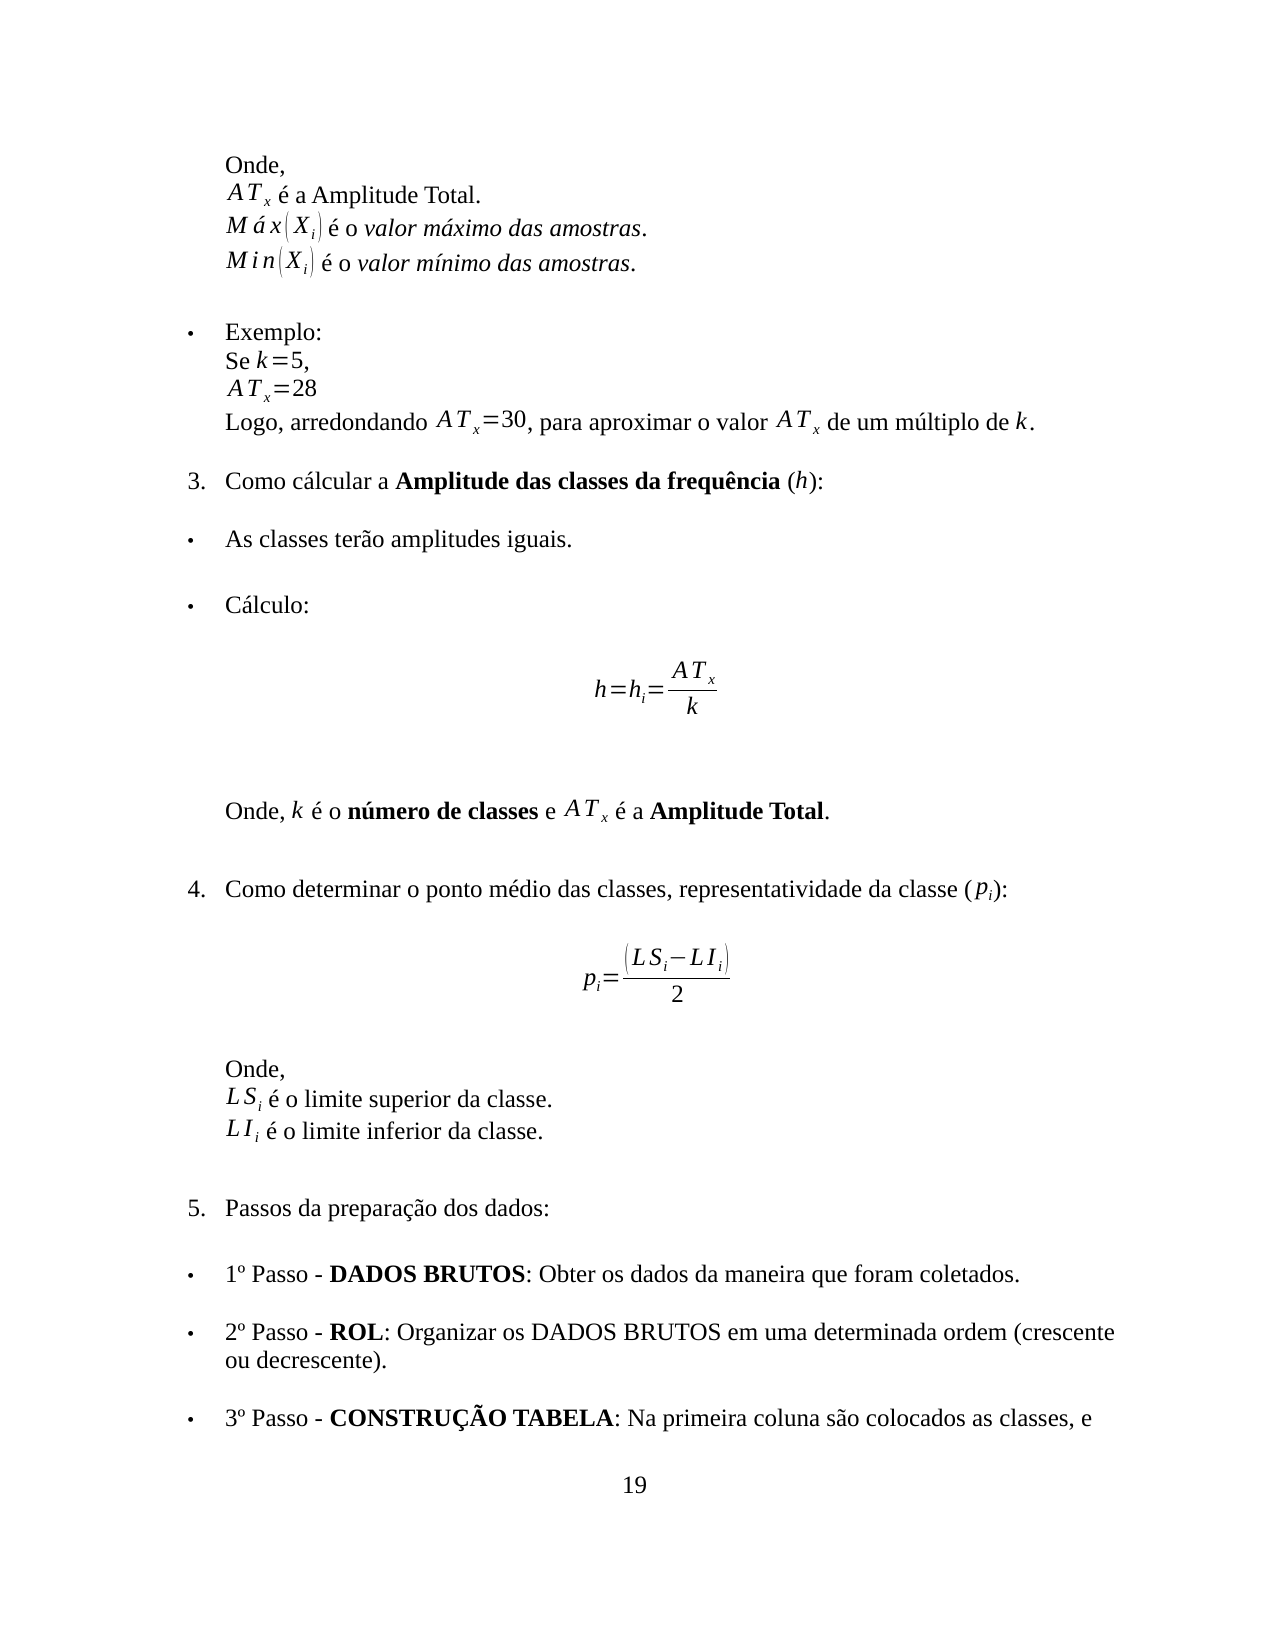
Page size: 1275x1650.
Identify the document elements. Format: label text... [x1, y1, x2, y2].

list 2º Passo - ROL: Organizar os DADOS BRUTOS em uma determinada ordem (crescente ou decrescente). [187, 1317, 1125, 1403]
list 3º Passo - CONSTRUÇÃO TABELA: Na primeira coluna são colocados as classes, e [187, 1403, 1125, 1432]
list 1º Passo - DADOS BRUTOS: Obter os dados da maneira que foram coletados. [187, 1259, 1125, 1317]
list Onde, é o limite superior da classe. é o limite inferior da classe. [187, 1054, 1125, 1175]
list Onde, é a Amplitude Total. é o valor máximo das amostras. é o valor mínimo das amostras. [187, 150, 1125, 308]
list Cálculo: [187, 590, 1125, 648]
list Como determinar o ponto médio das classes, representatividade da classe (): [187, 873, 1125, 933]
list Exemplo: Se , Logo, arredondando , para aproximar o valor de um múltiplo de . [187, 317, 1125, 466]
list As classes terão amplitudes iguais. [187, 524, 1125, 581]
list Como cálcular a Amplitude das classes da frequência (): [187, 466, 1125, 524]
list Passos da preparação dos dados: [187, 1193, 1125, 1250]
list Onde, é o número de classes e é a Amplitude Total. [187, 766, 1125, 855]
